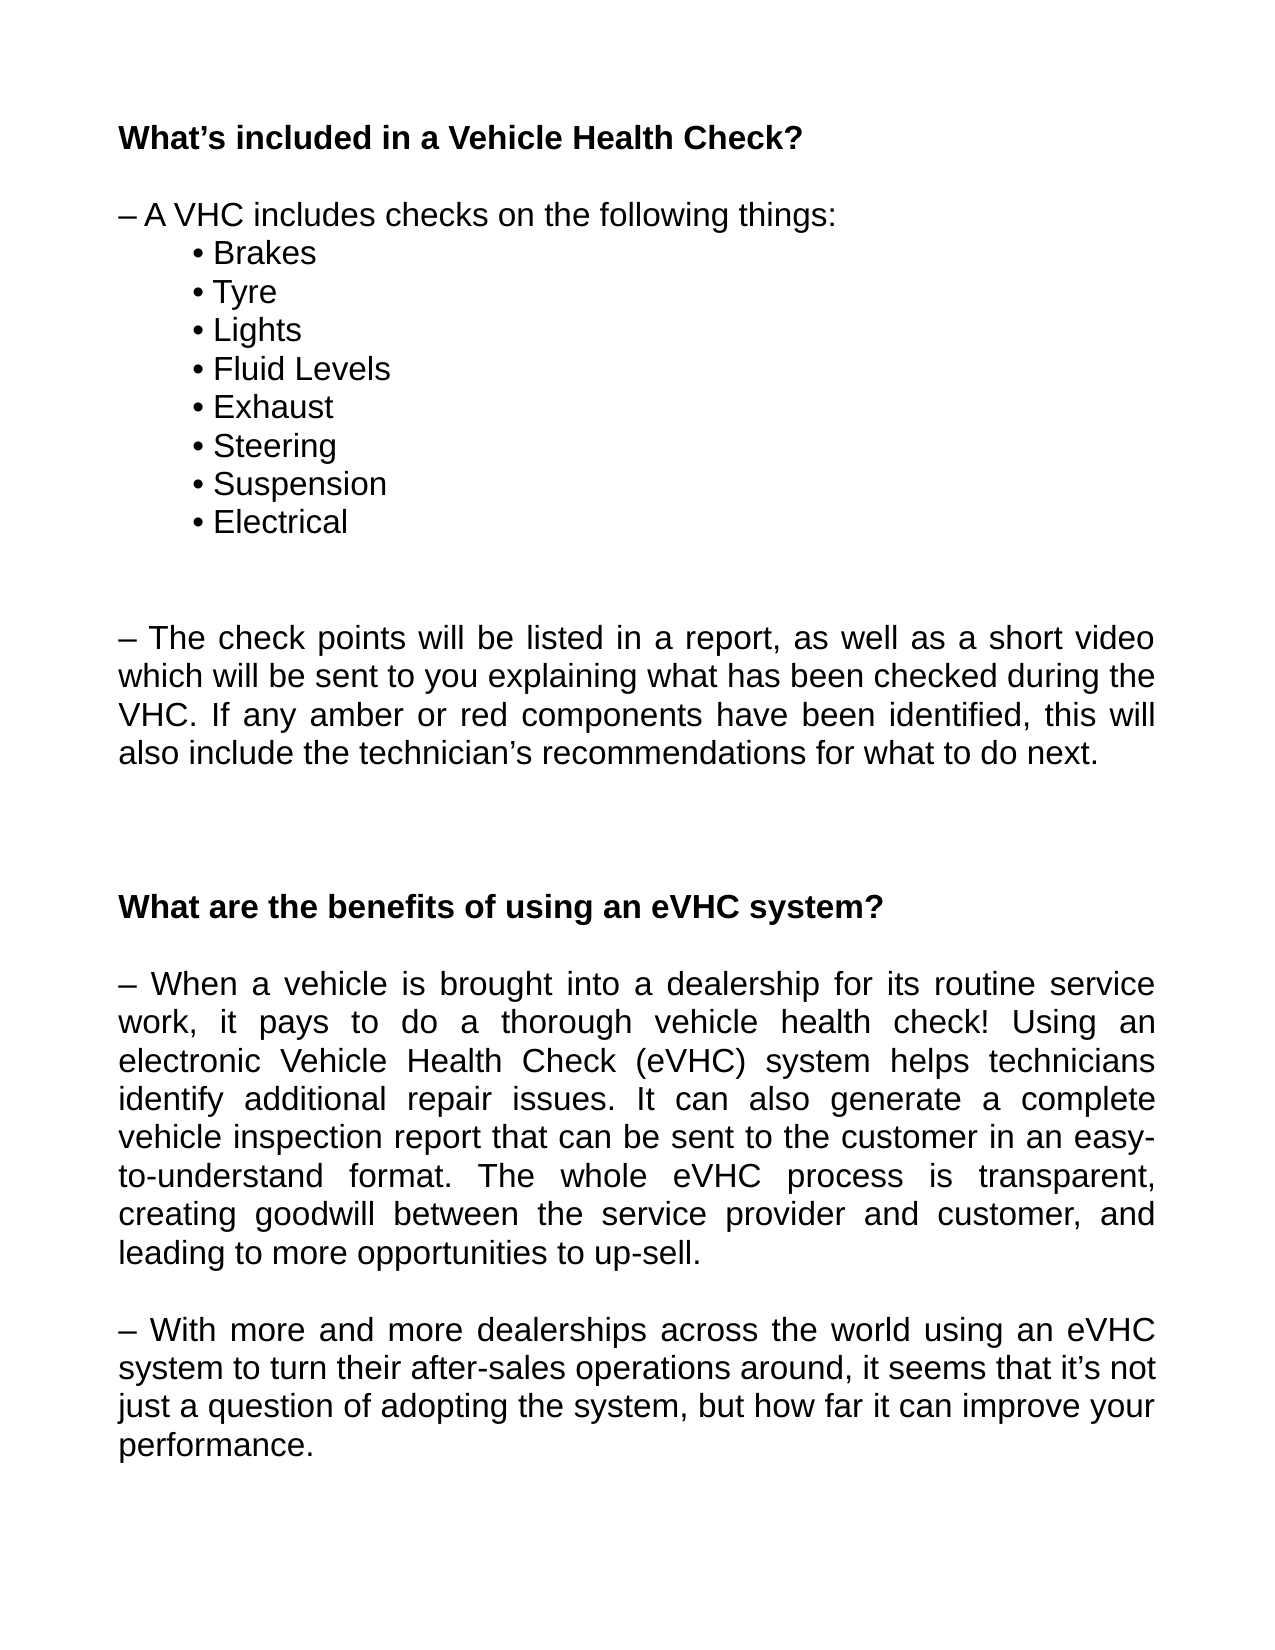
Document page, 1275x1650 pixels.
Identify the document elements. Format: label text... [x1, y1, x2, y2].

text • Brakes [118, 233, 1157, 272]
text • Exhaust [118, 387, 1157, 426]
text – When a vehicle is brought into a dealership for its routine service work, it pays to do a thorough vehicle health check! Using an electronic Vehicle Health Check (eVHC) system helps technicians identify additional repair issues. It can also generate a complete vehicle inspection report that can be sent to the customer in an easy-to-understand format. The whole eVHC process is transparent, creating goodwill between the service provider and customer, and leading to more opportunities to up-sell. [118, 964, 1157, 1271]
text – The check points will be listed in a report, as well as a short video which will be sent to you explaining what has been checked during the VHC. If any amber or red components have been identified, this will also include the technician’s recommendations for what to do next. [118, 618, 1157, 772]
text What are the benefits of using an eVHC system? [118, 887, 1157, 925]
text • Fluid Levels [118, 349, 1157, 387]
text • Electrical [118, 502, 1157, 541]
text • Tyre [118, 272, 1157, 310]
text – A VHC includes checks on the following things: [118, 195, 1157, 233]
text • Suspension [118, 464, 1157, 502]
text – With more and more dealerships across the world using an eVHC system to turn their after-sales operations around, it seems that it’s not just a question of adopting the system, but how far it can improve your performance. [118, 1310, 1157, 1463]
text • Steering [118, 426, 1157, 464]
text • Lights [118, 310, 1157, 349]
text What’s included in a Vehicle Health Check? [118, 118, 1157, 157]
